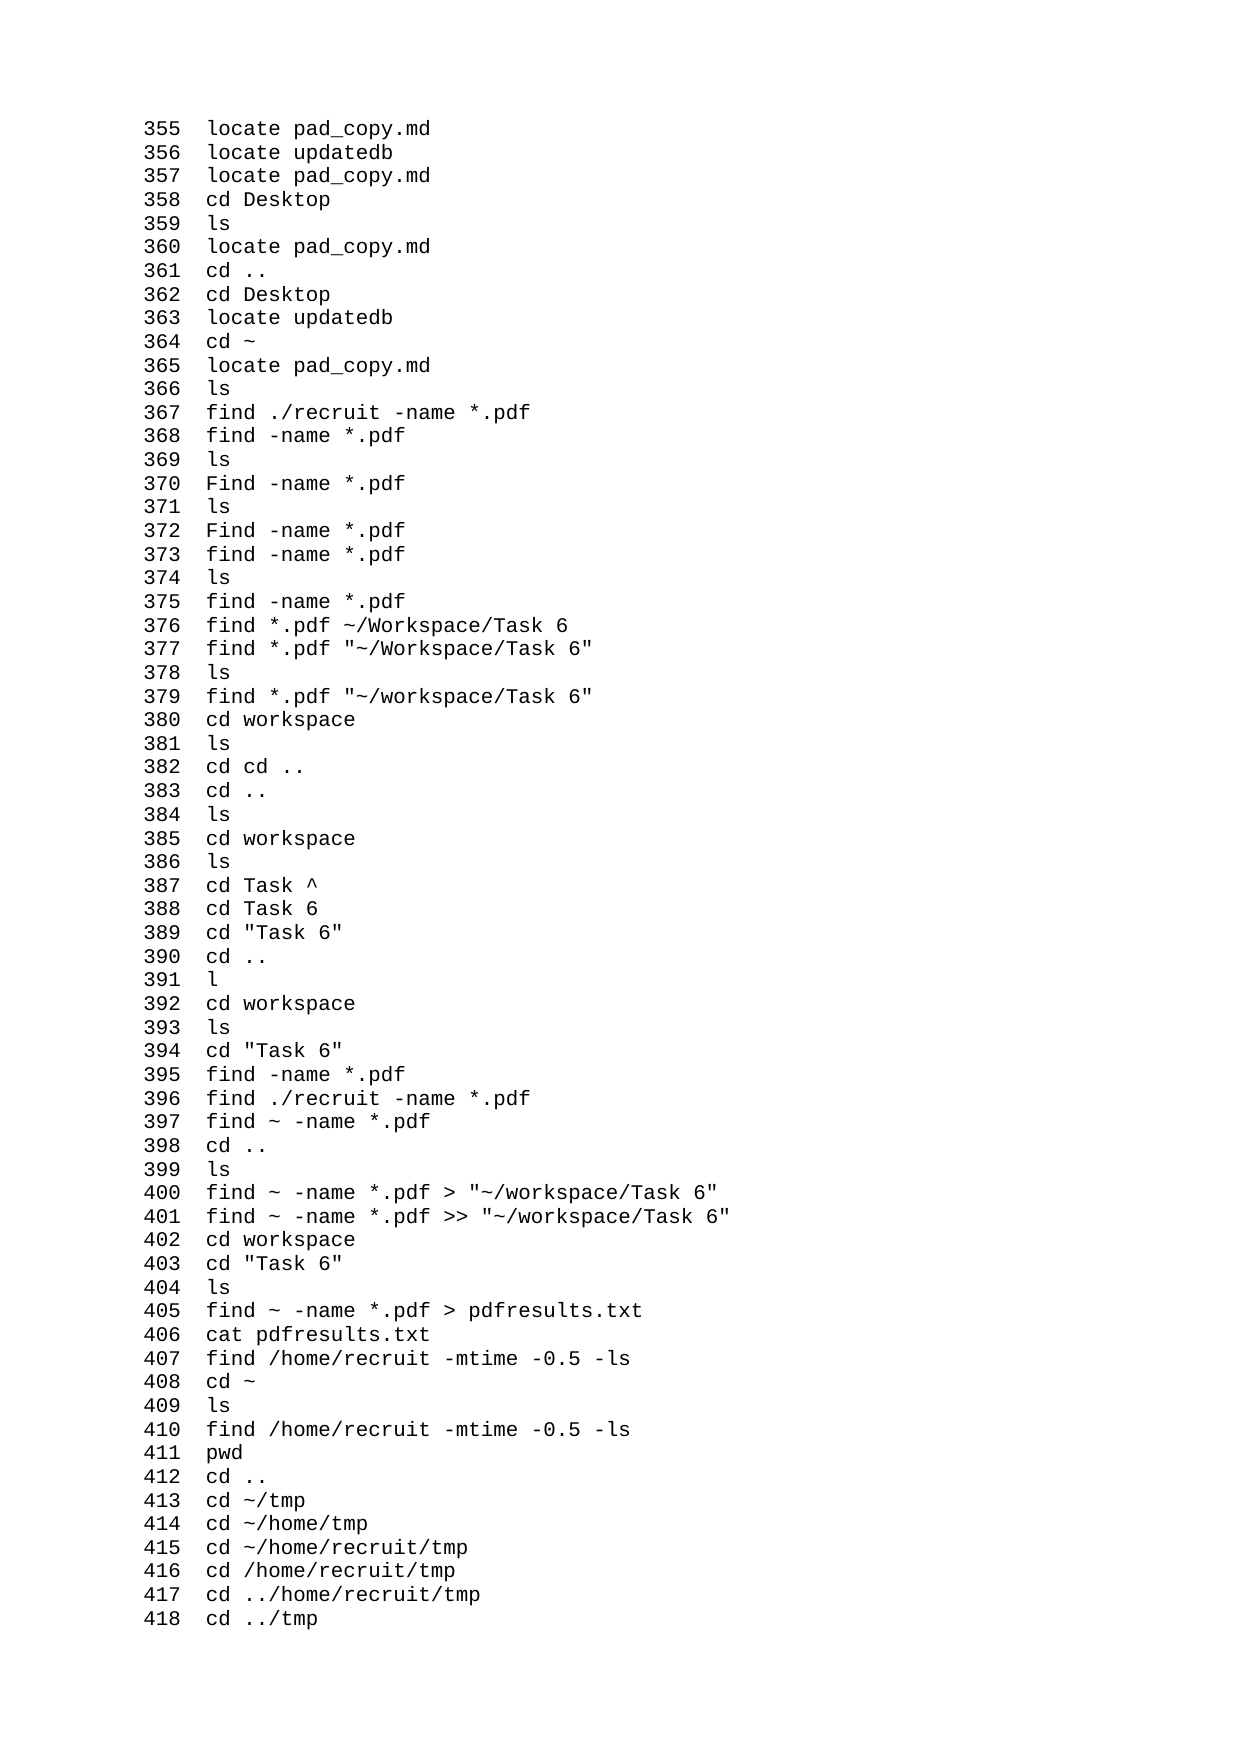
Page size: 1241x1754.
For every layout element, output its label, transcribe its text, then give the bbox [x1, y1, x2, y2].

text 416 cd /home/recruit/tmp [118, 1561, 1122, 1584]
text 371 ls [118, 496, 1122, 520]
text 388 cd Task 6 [118, 898, 1122, 922]
text 410 find /home/recruit -mtime -0.5 -ls [118, 1419, 1122, 1442]
text 364 cd ~ [118, 331, 1122, 354]
text 417 cd ../home/recruit/tmp [118, 1584, 1122, 1608]
text 415 cd ~/home/recruit/tmp [118, 1537, 1122, 1561]
text 399 ls [118, 1158, 1122, 1182]
text 385 cd workspace [118, 827, 1122, 851]
text 414 cd ~/home/tmp [118, 1513, 1122, 1537]
text 379 find *.pdf "~/workspace/Task 6" [118, 686, 1122, 709]
text 369 ls [118, 449, 1122, 473]
text 394 cd "Task 6" [118, 1040, 1122, 1064]
text 382 cd cd .. [118, 757, 1122, 780]
text 407 find /home/recruit -mtime -0.5 -ls [118, 1348, 1122, 1371]
text 395 find -name *.pdf [118, 1064, 1122, 1088]
text 386 ls [118, 851, 1122, 875]
text 365 locate pad_copy.md [118, 354, 1122, 378]
text 387 cd Task ^ [118, 875, 1122, 898]
text 358 cd Desktop [118, 189, 1122, 213]
text 418 cd ../tmp [118, 1608, 1122, 1631]
text 384 ls [118, 804, 1122, 827]
text 372 Find -name *.pdf [118, 520, 1122, 544]
text 374 ls [118, 567, 1122, 591]
text 373 find -name *.pdf [118, 544, 1122, 567]
text 403 cd "Task 6" [118, 1253, 1122, 1277]
text 360 locate pad_copy.md [118, 236, 1122, 260]
text 413 cd ~/tmp [118, 1489, 1122, 1513]
text 370 Find -name *.pdf [118, 473, 1122, 496]
text 378 ls [118, 662, 1122, 686]
text 357 locate pad_copy.md [118, 165, 1122, 189]
text 400 find ~ -name *.pdf > "~/workspace/Task 6" [118, 1182, 1122, 1206]
text 390 cd .. [118, 946, 1122, 969]
text 361 cd .. [118, 260, 1122, 284]
text 389 cd "Task 6" [118, 922, 1122, 946]
text 356 locate updatedb [118, 142, 1122, 165]
text 359 ls [118, 213, 1122, 236]
text 366 ls [118, 378, 1122, 402]
text 362 cd Desktop [118, 284, 1122, 307]
text 393 ls [118, 1017, 1122, 1040]
text 411 pwd [118, 1442, 1122, 1466]
text 412 cd .. [118, 1466, 1122, 1489]
text 391 l [118, 969, 1122, 993]
text 405 find ~ -name *.pdf > pdfresults.txt [118, 1300, 1122, 1324]
text 375 find -name *.pdf [118, 591, 1122, 615]
text 376 find *.pdf ~/Workspace/Task 6 [118, 615, 1122, 638]
text 380 cd workspace [118, 709, 1122, 733]
text 402 cd workspace [118, 1229, 1122, 1253]
text 368 find -name *.pdf [118, 426, 1122, 449]
text 383 cd .. [118, 780, 1122, 804]
text 396 find ./recruit -name *.pdf [118, 1088, 1122, 1111]
text 363 locate updatedb [118, 307, 1122, 331]
text 408 cd ~ [118, 1371, 1122, 1395]
text 409 ls [118, 1395, 1122, 1419]
text 397 find ~ -name *.pdf [118, 1111, 1122, 1135]
text 377 find *.pdf "~/Workspace/Task 6" [118, 638, 1122, 662]
text 401 find ~ -name *.pdf >> "~/workspace/Task 6" [118, 1206, 1122, 1229]
text 367 find ./recruit -name *.pdf [118, 402, 1122, 426]
text 406 cat pdfresults.txt [118, 1324, 1122, 1348]
text 381 ls [118, 733, 1122, 757]
text 398 cd .. [118, 1135, 1122, 1158]
text 404 ls [118, 1277, 1122, 1300]
text 392 cd workspace [118, 993, 1122, 1017]
text 355 locate pad_copy.md [118, 118, 1122, 142]
